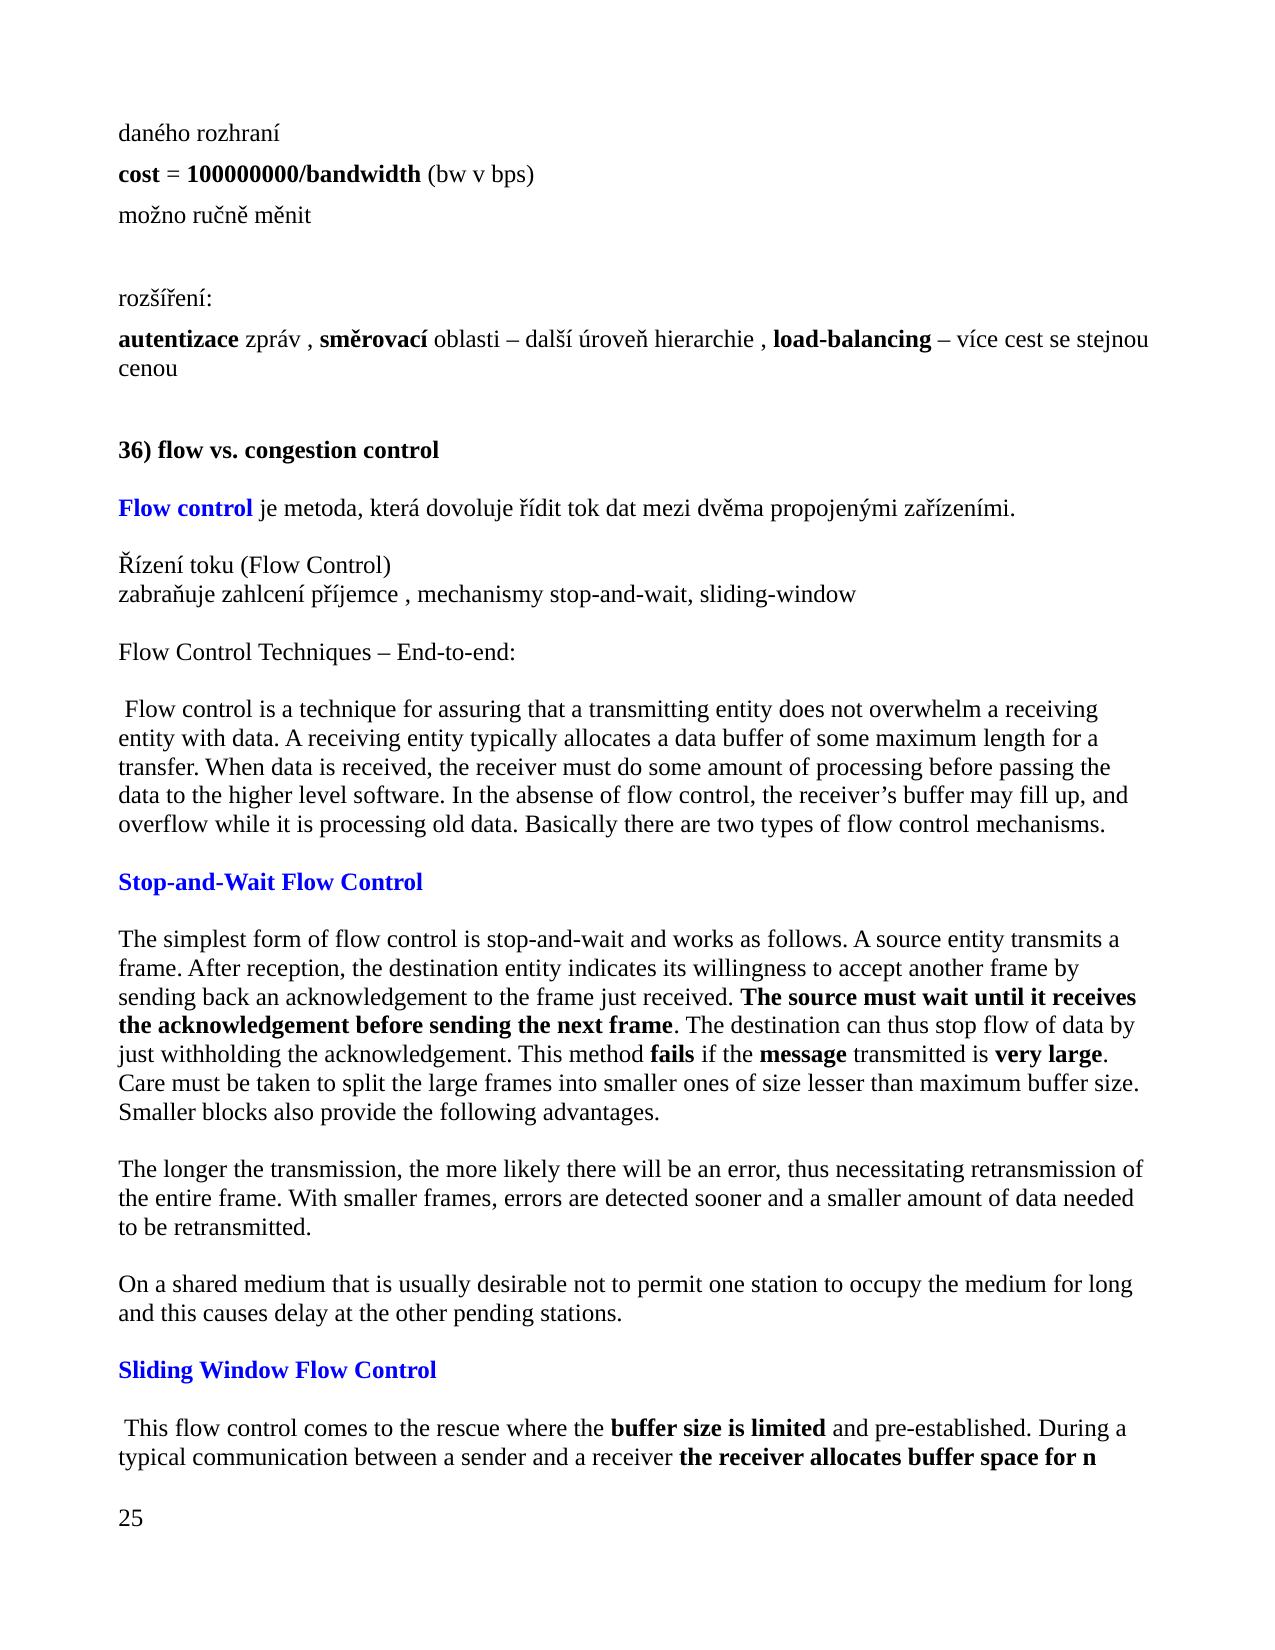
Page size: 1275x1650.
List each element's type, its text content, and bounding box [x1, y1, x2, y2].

text Flow control je metoda, která dovoluje řídit tok dat mezi dvěma propojenými zařízeními. [118, 493, 1157, 522]
text autentizace zpráv , směrovací oblasti – další úroveň hierarchie , load-balancing – více cest se stejnou cenou [118, 324, 1157, 382]
text On a shared medium that is usually desirable not to permit one station to occupy the medium for long and this causes delay at the other pending stations. [118, 1269, 1157, 1327]
text The longer the transmission, the more likely there will be an error, thus necessitating retransmission of the entire frame. With smaller frames, errors are detected sooner and a smaller amount of data needed to be retransmitted. [118, 1154, 1157, 1241]
text Stop-and-Wait Flow Control [118, 867, 1157, 896]
text Flow control is a technique for assuring that a transmitting entity does not overwhelm a receiving entity with data. A receiving entity typically allocates a data buffer of some maximum length for a transfer. When data is received, the receiver must do some amount of processing before passing the data to the higher level software. In the absense of flow control, the receiver’s buffer may fill up, and overflow while it is processing old data. Basically there are two types of flow control mechanisms. [118, 694, 1157, 838]
text This flow control comes to the rescue where the buffer size is limited and pre-established. During a typical communication between a sender and a receiver the receiver allocates buffer space for n [118, 1413, 1157, 1471]
text cost = 100000000/bandwidth (bw v bps) [118, 159, 1157, 188]
text The simplest form of flow control is stop-and-wait and works as follows. A source entity transmits a frame. After reception, the destination entity indicates its willingness to accept another frame by sending back an acknowledgement to the frame just received. The source must wait until it receives the acknowledgement before sending the next frame. The destination can thus stop flow of data by just withholding the acknowledgement. This method fails if the message transmitted is very large. Care must be taken to split the large frames into smaller ones of size lesser than maximum buffer size. Smaller blocks also provide the following advantages. [118, 924, 1157, 1126]
text Flow Control Techniques – End-to-end: [118, 637, 1157, 666]
text rozšíření: [118, 283, 1157, 312]
text možno ručně měnit [118, 201, 1157, 229]
text Řízení toku (Flow Control) [118, 551, 1157, 579]
text zabraňuje zahlcení příjemce , mechanismy stop-and-wait, sliding-window [118, 579, 1157, 608]
text 36) flow vs. congestion control [118, 436, 1157, 464]
text Sliding Window Flow Control [118, 1356, 1157, 1384]
text daného rozhraní [118, 118, 1157, 147]
